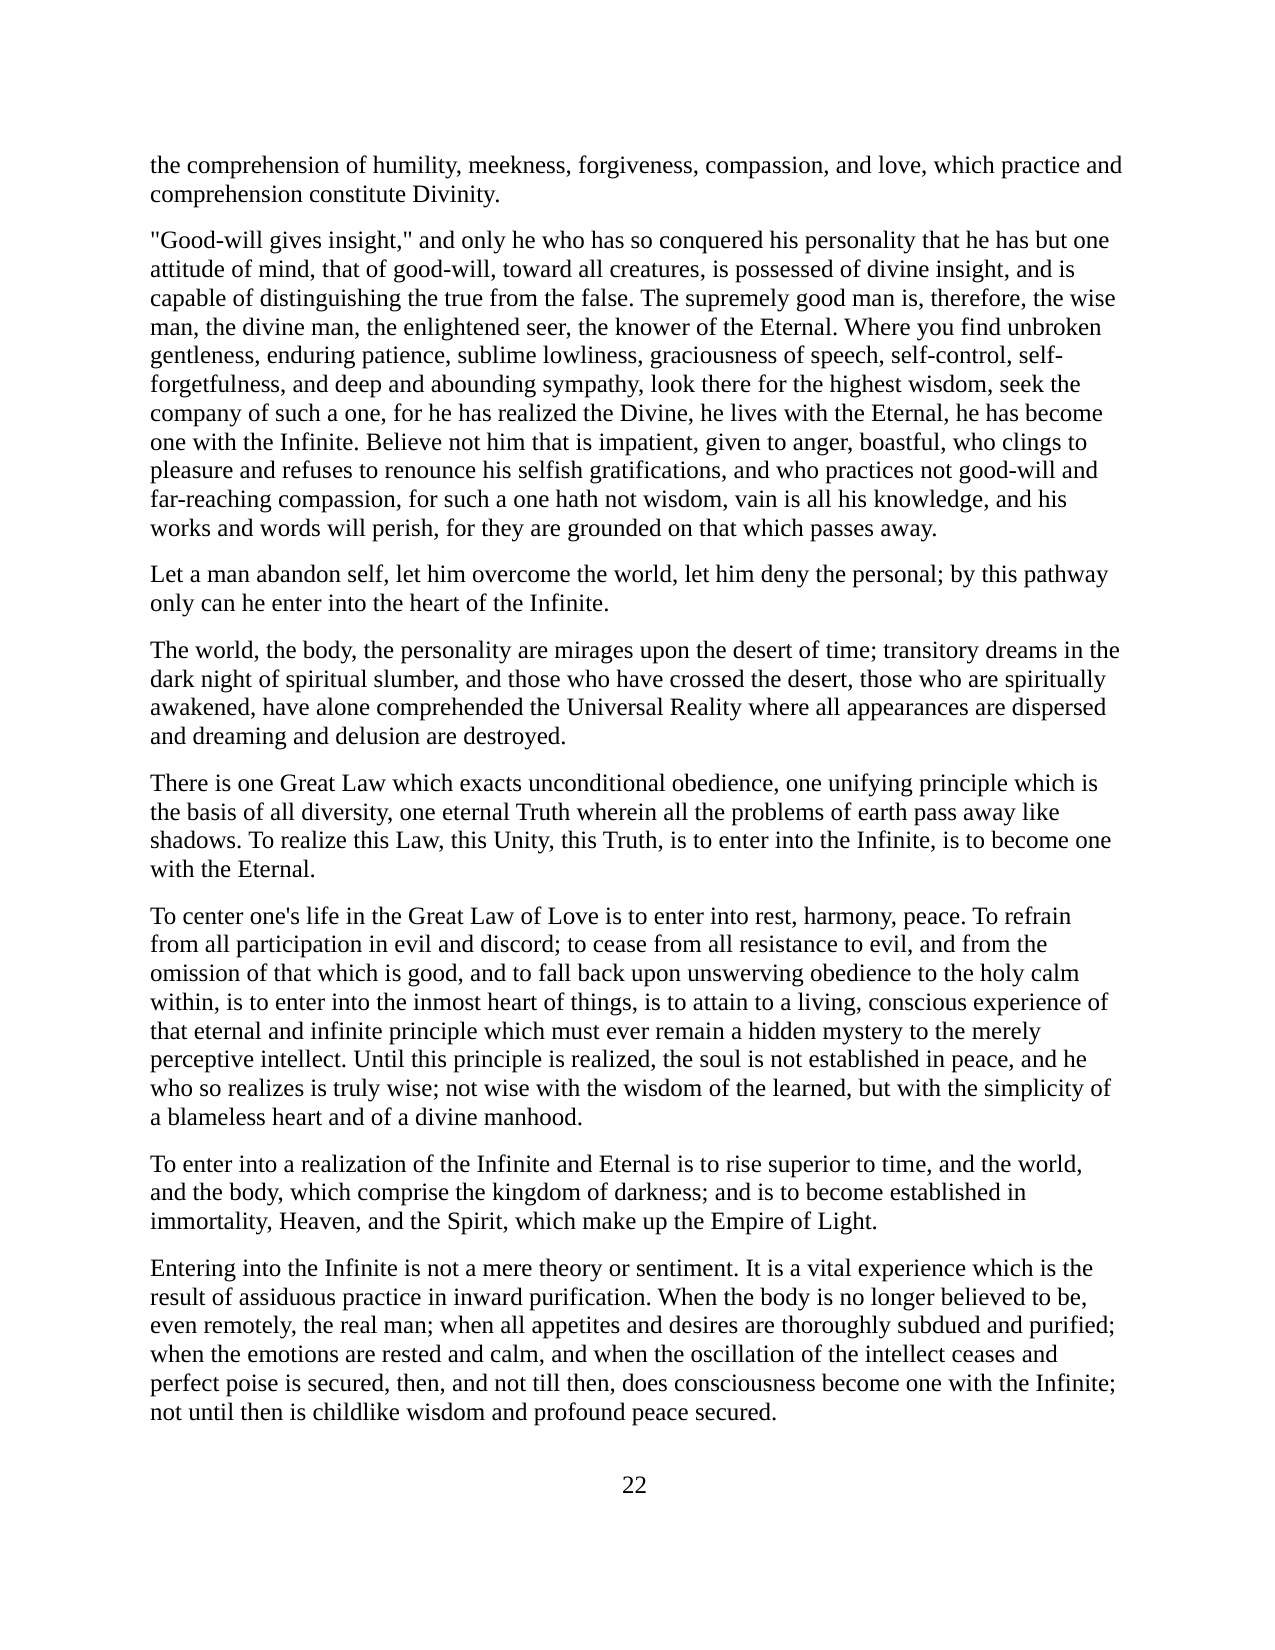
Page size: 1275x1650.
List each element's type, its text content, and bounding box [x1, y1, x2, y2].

text Let a man abandon self, let him overcome the world, let him deny the personal; by this pathway only can he enter into the heart of the Infinite. [150, 559, 1125, 617]
text To center one's life in the Great Law of Love is to enter into rest, harmony, peace. To refrain from all participation in evil and discord; to cease from all resistance to evil, and from the omission of that which is good, and to fall back upon unswerving obedience to the holy calm within, is to enter into the inmost heart of things, is to attain to a living, conscious experience of that eternal and infinite principle which must ever remain a hidden mystery to the merely perceptive intellect. Until this principle is realized, the soul is not established in peace, and he who so realizes is truly wise; not wise with the wisdom of the learned, but with the simplicity of a blameless heart and of a divine manhood. [150, 901, 1125, 1131]
text To enter into a realization of the Infinite and Eternal is to rise superior to time, and the world, and the body, which comprise the kingdom of darkness; and is to become established in immortality, Heaven, and the Spirit, which make up the Empire of Light. [150, 1149, 1125, 1235]
text the comprehension of humility, meekness, forgiveness, compassion, and love, which practice and comprehension constitute Divinity. [150, 150, 1125, 207]
text The world, the body, the personality are mirages upon the desert of time; transitory dreams in the dark night of spiritual slumber, and those who have crossed the desert, those who are spiritually awakened, have alone comprehended the Universal Reality where all appearances are dispersed and dreaming and delusion are destroyed. [150, 635, 1125, 750]
text There is one Great Law which exacts unconditional obedience, one unifying principle which is the basis of all diversity, one eternal Truth wherein all the problems of earth pass away like shadows. To realize this Law, this Unity, this Truth, is to enter into the Infinite, is to become one with the Eternal. [150, 768, 1125, 883]
text "Good-will gives insight," and only he who has so conquered his personality that he has but one attitude of mind, that of good-will, toward all creatures, is possessed of divine insight, and is capable of distinguishing the true from the false. The supremely good man is, therefore, the wise man, the divine man, the enlightened seer, the knower of the Eternal. Where you find unbroken gentleness, enduring patience, sublime lowliness, graciousness of speech, self-control, self-forgetfulness, and deep and abounding sympathy, look there for the highest wisdom, seek the company of such a one, for he has realized the Divine, he lives with the Eternal, he has become one with the Infinite. Believe not him that is impatient, given to anger, boastful, who clings to pleasure and refuses to renounce his selfish gratifications, and who practices not good-will and far-reaching compassion, for such a one hath not wisdom, vain is all his knowledge, and his works and words will perish, for they are grounded on that which passes away. [150, 225, 1125, 542]
text Entering into the Infinite is not a mere theory or sentiment. It is a vital experience which is the result of assiduous practice in inward purification. When the body is no longer believed to be, even remotely, the real man; when all appetites and desires are thoroughly subdued and purified; when the emotions are rested and calm, and when the oscillation of the intellect ceases and perfect poise is secured, then, and not till then, does consciousness become one with the Infinite; not until then is childlike wisdom and profound peace secured. [150, 1253, 1125, 1425]
